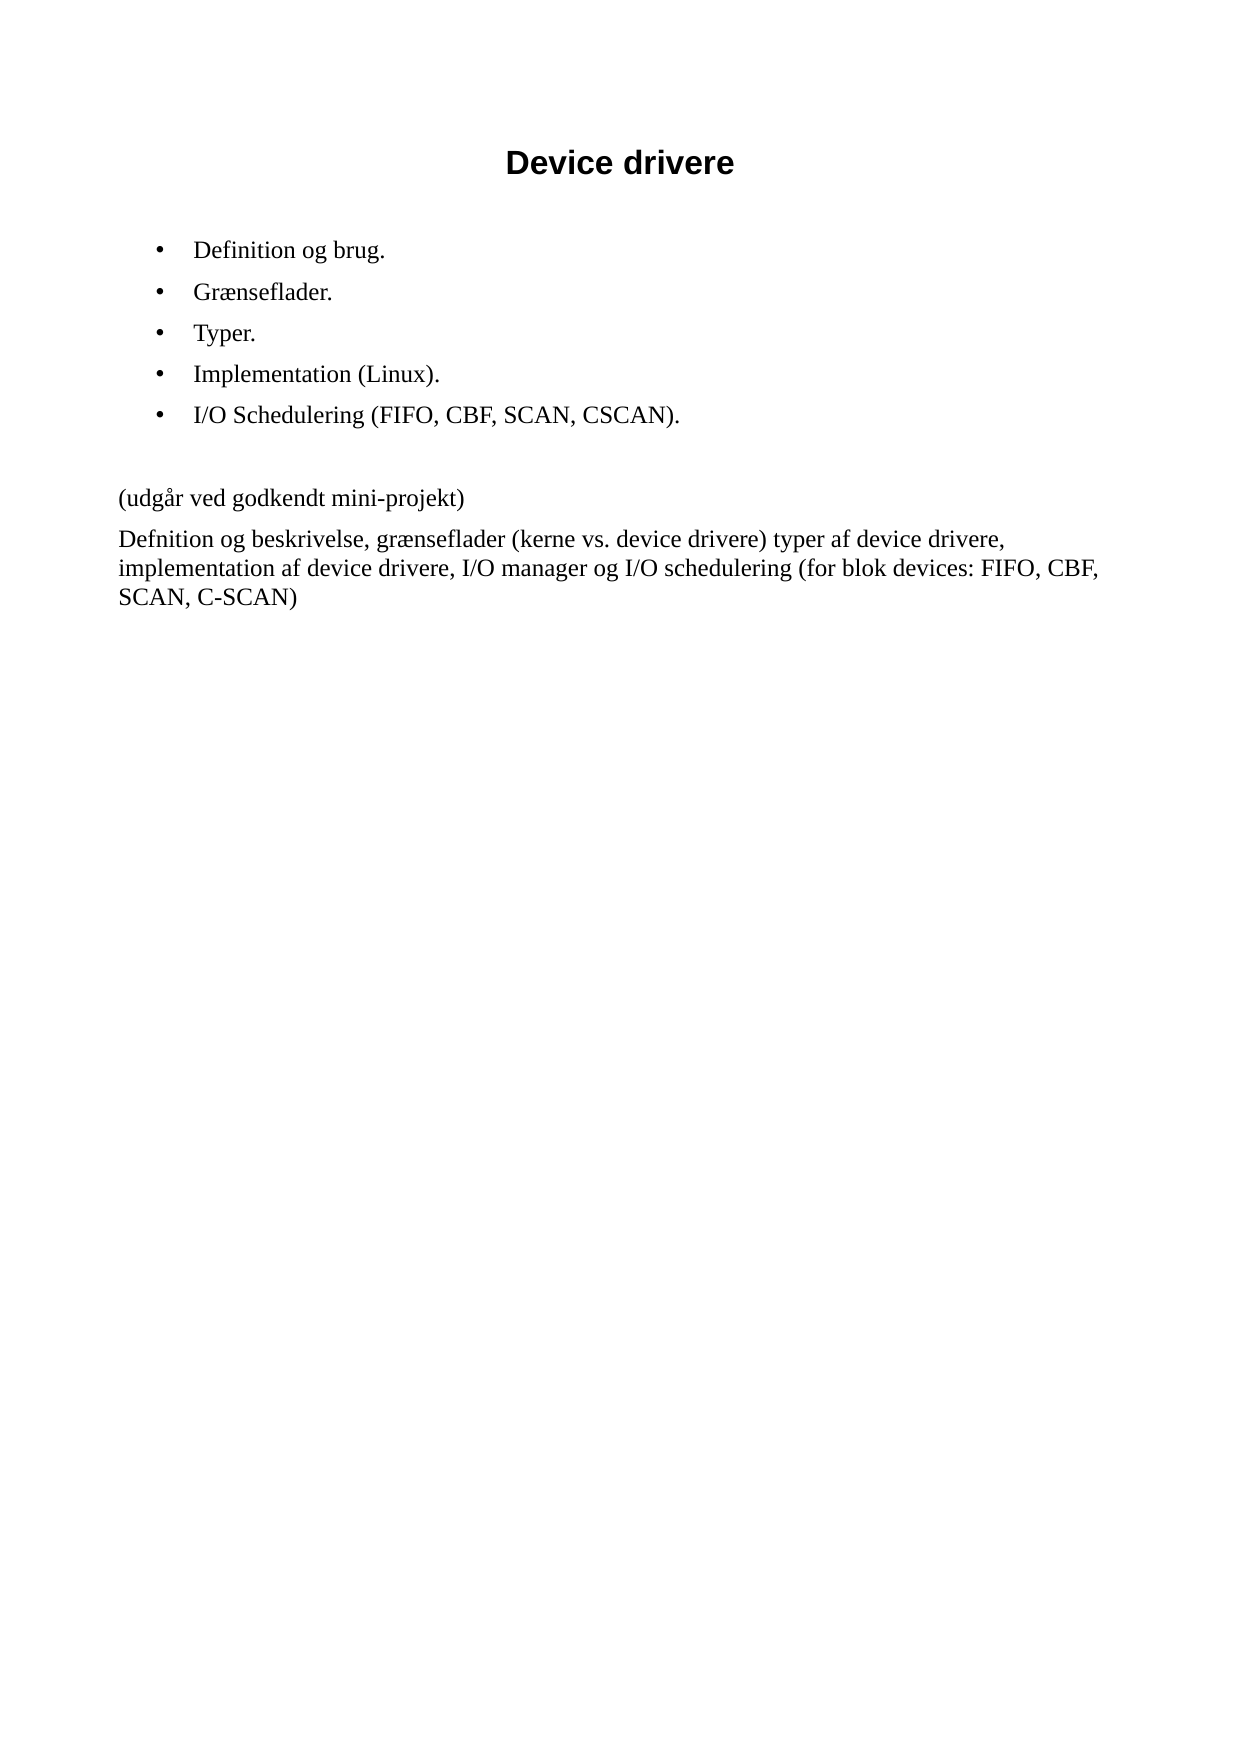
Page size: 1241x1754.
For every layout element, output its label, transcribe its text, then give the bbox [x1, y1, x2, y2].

list I/O Schedulering (FIFO, CBF, SCAN, CSCAN). [156, 401, 1122, 429]
list Implementation (Linux). [156, 359, 1122, 388]
list Grænseflader. [156, 277, 1122, 306]
subtitle Device drivere [118, 143, 1122, 182]
text (udgår ved godkendt mini-projekt) [118, 483, 1122, 512]
list Definition og brug. [156, 236, 1122, 264]
list Typer. [156, 318, 1122, 347]
text Defnition og beskrivelse, grænseflader (kerne vs. device drivere) typer af device drivere, implementation af device drivere, I/O manager og I/O schedulering (for blok devices: FIFO, CBF, SCAN, C-SCAN) [118, 524, 1122, 611]
